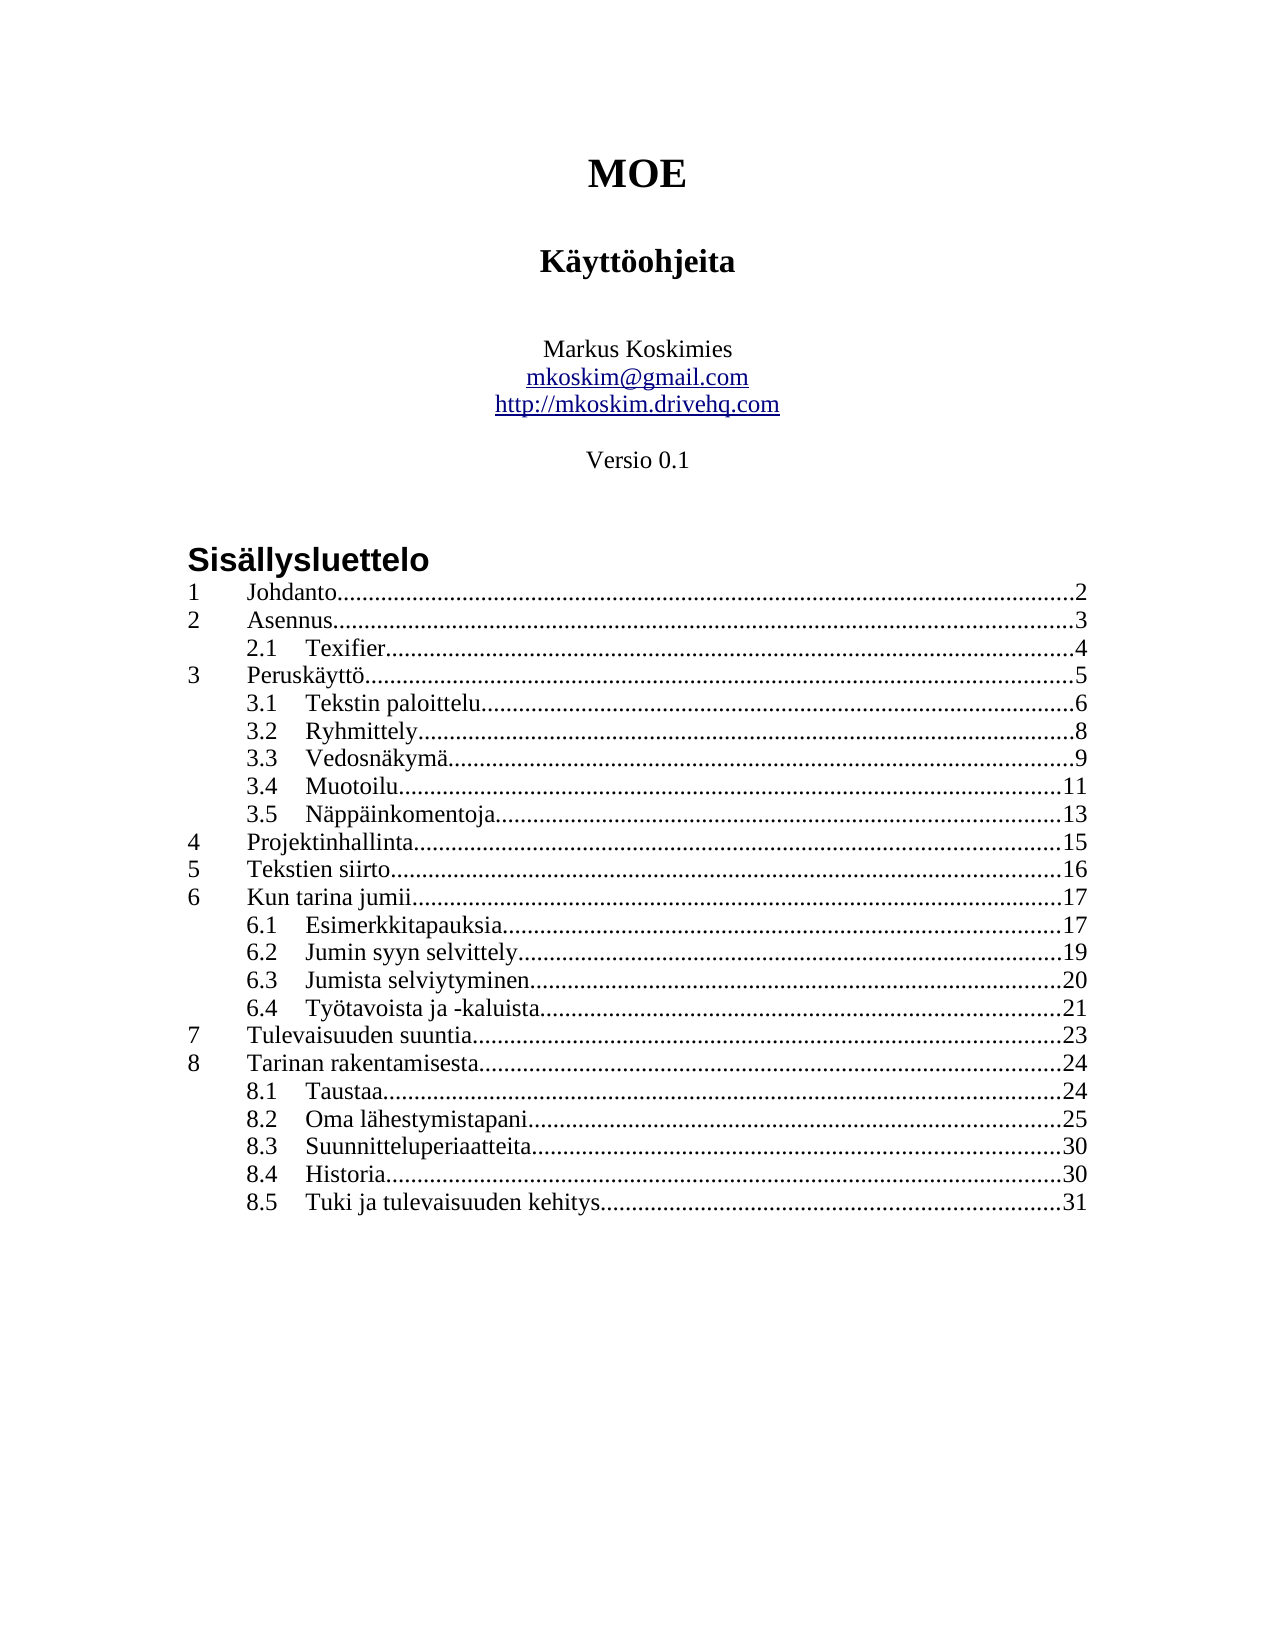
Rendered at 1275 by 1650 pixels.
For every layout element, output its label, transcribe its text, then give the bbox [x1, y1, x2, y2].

text 8.3 Suunnitteluperiaatteita 30 [246, 1132, 1087, 1160]
text 3.1 Tekstin paloittelu 6 [246, 689, 1087, 717]
text 8.1 Taustaa 24 [246, 1077, 1087, 1105]
text 8.4 Historia 30 [246, 1160, 1087, 1188]
text 4 Projektinhallinta 15 [187, 828, 1087, 855]
text 3.5 Näppäinkomentoja 13 [246, 800, 1087, 828]
text 8.2 Oma lähestymistapani 25 [246, 1105, 1087, 1132]
text http://mkoskim.drivehq.com [187, 390, 1087, 418]
text 1 Johdanto 2 [187, 578, 1087, 606]
text 3.3 Vedosnäkymä 9 [246, 744, 1087, 772]
text 6.4 Työtavoista ja -kaluista 21 [246, 994, 1087, 1022]
text 6.1 Esimerkkitapauksia 17 [246, 911, 1087, 938]
text 8 Tarinan rakentamisesta 24 [187, 1049, 1087, 1077]
text 3.4 Muotoilu 11 [246, 772, 1087, 800]
text 6.2 Jumin syyn selvittely 19 [246, 938, 1087, 966]
subtitle Sisällysluettelo [187, 541, 1087, 578]
text Markus Koskimies [187, 335, 1087, 363]
text 8.5 Tuki ja tulevaisuuden kehitys 31 [246, 1188, 1087, 1216]
text 7 Tulevaisuuden suuntia 23 [187, 1022, 1087, 1049]
text 5 Tekstien siirto 16 [187, 855, 1087, 883]
text mkoskim@gmail.com [187, 363, 1087, 390]
text 6 Kun tarina jumii... 17 [187, 883, 1087, 911]
text 3 Peruskäyttö 5 [187, 661, 1087, 689]
text 6.3 Jumista selviytyminen 20 [246, 966, 1087, 994]
text 3.2 Ryhmittely 8 [246, 717, 1087, 744]
text 2.1 Texifier 4 [246, 634, 1087, 661]
text Versio 0.1 [187, 446, 1087, 473]
text 2 Asennus 3 [187, 606, 1087, 634]
text MOE [187, 150, 1087, 196]
text Käyttöohjeita [187, 242, 1087, 279]
